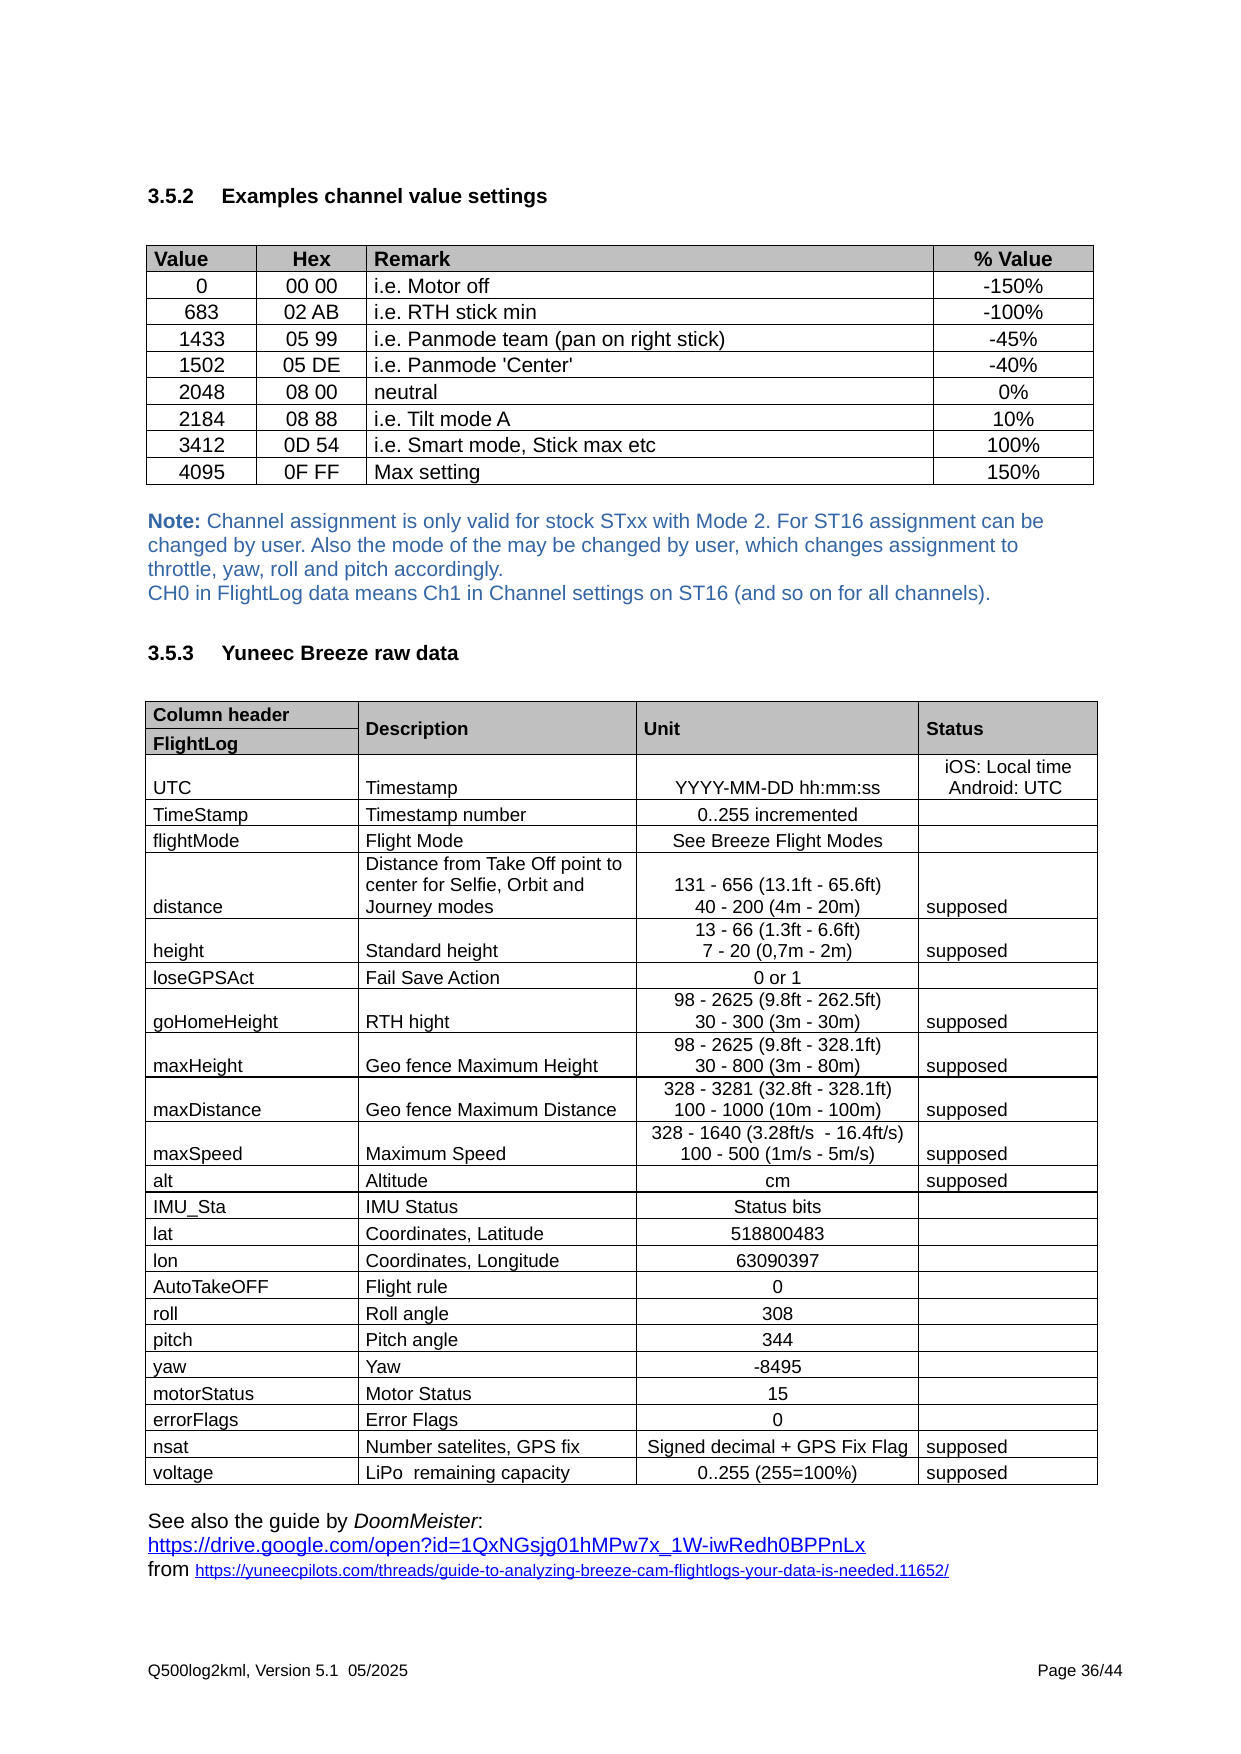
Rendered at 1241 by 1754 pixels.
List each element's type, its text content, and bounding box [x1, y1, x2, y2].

table_cell i.e. Motor off [367, 272, 933, 298]
table_cell 08 00 [257, 378, 366, 404]
table_header Unit [637, 702, 918, 754]
table_cell -150% [934, 272, 1093, 298]
table_cell 1502 [147, 352, 256, 377]
table_cell height [146, 919, 358, 962]
table_cell FlightLog [146, 729, 358, 754]
table_cell Geo fence Maximum Height [359, 1033, 636, 1076]
table_cell goHomeHeight [146, 989, 358, 1032]
table_cell supposed [919, 1033, 1097, 1076]
table_cell [919, 1193, 1097, 1218]
table_cell 08 88 [257, 405, 366, 430]
table_cell supposed [919, 1458, 1097, 1483]
table_cell 0 [637, 1405, 918, 1430]
table_cell flightMode [146, 826, 358, 852]
table_cell 0F FF [257, 458, 366, 483]
table_cell 02 AB [257, 299, 366, 324]
table_cell Coordinates, Longitude [359, 1246, 636, 1271]
table_cell IMU Status [359, 1193, 636, 1218]
table_cell roll [146, 1299, 358, 1324]
table_cell [919, 1299, 1097, 1324]
table_cell 15 [637, 1378, 918, 1404]
table_cell 518800483 [637, 1219, 918, 1244]
table_cell yaw [146, 1352, 358, 1377]
table_cell 2048 [147, 378, 256, 404]
table_cell supposed [919, 1122, 1097, 1165]
table_cell [919, 963, 1097, 988]
table_cell iOS: Local time Android: UTC [919, 755, 1097, 798]
text See also the guide by DoomMeister: [148, 1508, 1093, 1532]
table_cell [919, 800, 1097, 825]
table_cell Standard height [359, 919, 636, 962]
table_cell Coordinates, Latitude [359, 1219, 636, 1244]
table_cell YYYY-MM-DD hh:mm:ss [637, 755, 918, 798]
subtitle Examples channel value settings [148, 184, 1093, 208]
table_cell Roll angle [359, 1299, 636, 1324]
table_header Hex [257, 246, 366, 271]
table_cell Distance from Take Off point to center for Selfie, Orbit and Journey modes [359, 853, 636, 917]
table_cell 2184 [147, 405, 256, 430]
table_cell TimeStamp [146, 800, 358, 825]
table_cell [919, 1325, 1097, 1351]
table_cell Fail Save Action [359, 963, 636, 988]
table_cell maxDistance [146, 1078, 358, 1121]
table_cell 98 - 2625 (9.8ft - 262.5ft) 30 - 300 (3m - 30m) [637, 989, 918, 1032]
table_cell loseGPSAct [146, 963, 358, 988]
table_cell 308 [637, 1299, 918, 1324]
table_header Description [359, 702, 636, 754]
table_header % Value [934, 246, 1093, 271]
table_cell Status bits [637, 1193, 918, 1218]
table_cell RTH hight [359, 989, 636, 1032]
table_cell LiPo remaining capacity [359, 1458, 636, 1483]
table_cell i.e. Tilt mode A [367, 405, 933, 430]
table_cell neutral [367, 378, 933, 404]
table_cell See Breeze Flight Modes [637, 826, 918, 852]
table_cell nsat [146, 1431, 358, 1457]
table_cell AutoTakeOFF [146, 1272, 358, 1298]
table_cell supposed [919, 1078, 1097, 1121]
table_cell lat [146, 1219, 358, 1244]
table_cell Timestamp number [359, 800, 636, 825]
text Note: Channel assignment is only valid for stock STxx with Mode 2. For ST16 assignment can be changed by user. Also the mode of the may be changed by user, which changes assignment to throttle, yaw, roll and pitch accordingly. [148, 508, 1093, 580]
table_cell 0D 54 [257, 431, 366, 457]
table_cell [919, 1272, 1097, 1298]
table_cell [919, 826, 1097, 852]
table_header Status [919, 702, 1097, 754]
table_cell voltage [146, 1458, 358, 1483]
table_cell -100% [934, 299, 1093, 324]
table_cell 683 [147, 299, 256, 324]
table_cell supposed [919, 853, 1097, 917]
table_cell i.e. Panmode team (pan on right stick) [367, 325, 933, 351]
table_cell [919, 1246, 1097, 1271]
table_cell 131 - 656 (13.1ft - 65.6ft) 40 - 200 (4m - 20m) [637, 853, 918, 917]
table_cell Flight rule [359, 1272, 636, 1298]
table_cell supposed [919, 1166, 1097, 1191]
table_cell 0% [934, 378, 1093, 404]
table_cell distance [146, 853, 358, 917]
table_cell 3412 [147, 431, 256, 457]
table_cell 328 - 3281 (32.8ft - 328.1ft) 100 - 1000 (10m - 100m) [637, 1078, 918, 1121]
table_cell Signed decimal + GPS Fix Flag [637, 1431, 918, 1457]
table_cell lon [146, 1246, 358, 1271]
table_cell Max setting [367, 458, 933, 483]
table_cell Flight Mode [359, 826, 636, 852]
table_cell [919, 1405, 1097, 1430]
table_cell 0..255 incremented [637, 800, 918, 825]
table_cell Geo fence Maximum Distance [359, 1078, 636, 1121]
table_cell 00 00 [257, 272, 366, 298]
table_cell 1433 [147, 325, 256, 351]
table_cell 100% [934, 431, 1093, 457]
table_cell 0 or 1 [637, 963, 918, 988]
table_cell maxHeight [146, 1033, 358, 1076]
table_cell 0 [637, 1272, 918, 1298]
table_cell 63090397 [637, 1246, 918, 1271]
subtitle Yuneec Breeze raw data [148, 641, 1093, 665]
table_cell 150% [934, 458, 1093, 483]
table_cell UTC [146, 755, 358, 798]
table_cell cm [637, 1166, 918, 1191]
table_cell 05 99 [257, 325, 366, 351]
table_cell [919, 1352, 1097, 1377]
table_cell 13 - 66 (1.3ft - 6.6ft) 7 - 20 (0,7m - 2m) [637, 919, 918, 962]
table_cell Maximum Speed [359, 1122, 636, 1165]
table_header Remark [367, 246, 933, 271]
table_cell Number satelites, GPS fix [359, 1431, 636, 1457]
table_cell 344 [637, 1325, 918, 1351]
table_cell Pitch angle [359, 1325, 636, 1351]
table_cell Error Flags [359, 1405, 636, 1430]
text https://drive.google.com/open?id=1QxNGsjg01hMPw7x_1W-iwRedh0BPPnLx [148, 1532, 1093, 1556]
table_cell Yaw [359, 1352, 636, 1377]
table_cell IMU_Sta [146, 1193, 358, 1218]
table_cell maxSpeed [146, 1122, 358, 1165]
table_cell i.e. Panmode 'Center' [367, 352, 933, 377]
table_cell supposed [919, 1431, 1097, 1457]
table_cell errorFlags [146, 1405, 358, 1430]
table_cell 0 [147, 272, 256, 298]
table_cell 328 - 1640 (3.28ft/s - 16.4ft/s) 100 - 500 (1m/s - 5m/s) [637, 1122, 918, 1165]
text from https://yuneecpilots.com/threads/guide-to-analyzing-breeze-cam-flightlogs-your-data-is-needed.11652/ [148, 1556, 1093, 1580]
table_header Value [147, 246, 256, 271]
table_cell 98 - 2625 (9.8ft - 328.1ft) 30 - 800 (3m - 80m) [637, 1033, 918, 1076]
table_cell Motor Status [359, 1378, 636, 1404]
table_cell -40% [934, 352, 1093, 377]
table_cell i.e. RTH stick min [367, 299, 933, 324]
table_cell 4095 [147, 458, 256, 483]
table_cell alt [146, 1166, 358, 1191]
table_header Column header [146, 702, 358, 728]
table_cell 10% [934, 405, 1093, 430]
table_cell pitch [146, 1325, 358, 1351]
table_cell motorStatus [146, 1378, 358, 1404]
text CH0 in FlightLog data means Ch1 in Channel settings on ST16 (and so on for all channels). [148, 580, 1093, 604]
table_cell -8495 [637, 1352, 918, 1377]
table_cell 05 DE [257, 352, 366, 377]
table_cell supposed [919, 989, 1097, 1032]
table_cell i.e. Smart mode, Stick max etc [367, 431, 933, 457]
table_cell [919, 1378, 1097, 1404]
table_cell Altitude [359, 1166, 636, 1191]
table_cell [919, 1219, 1097, 1244]
table_cell Timestamp [359, 755, 636, 798]
table_cell supposed [919, 919, 1097, 962]
table_cell 0..255 (255=100%) [637, 1458, 918, 1483]
table_cell -45% [934, 325, 1093, 351]
